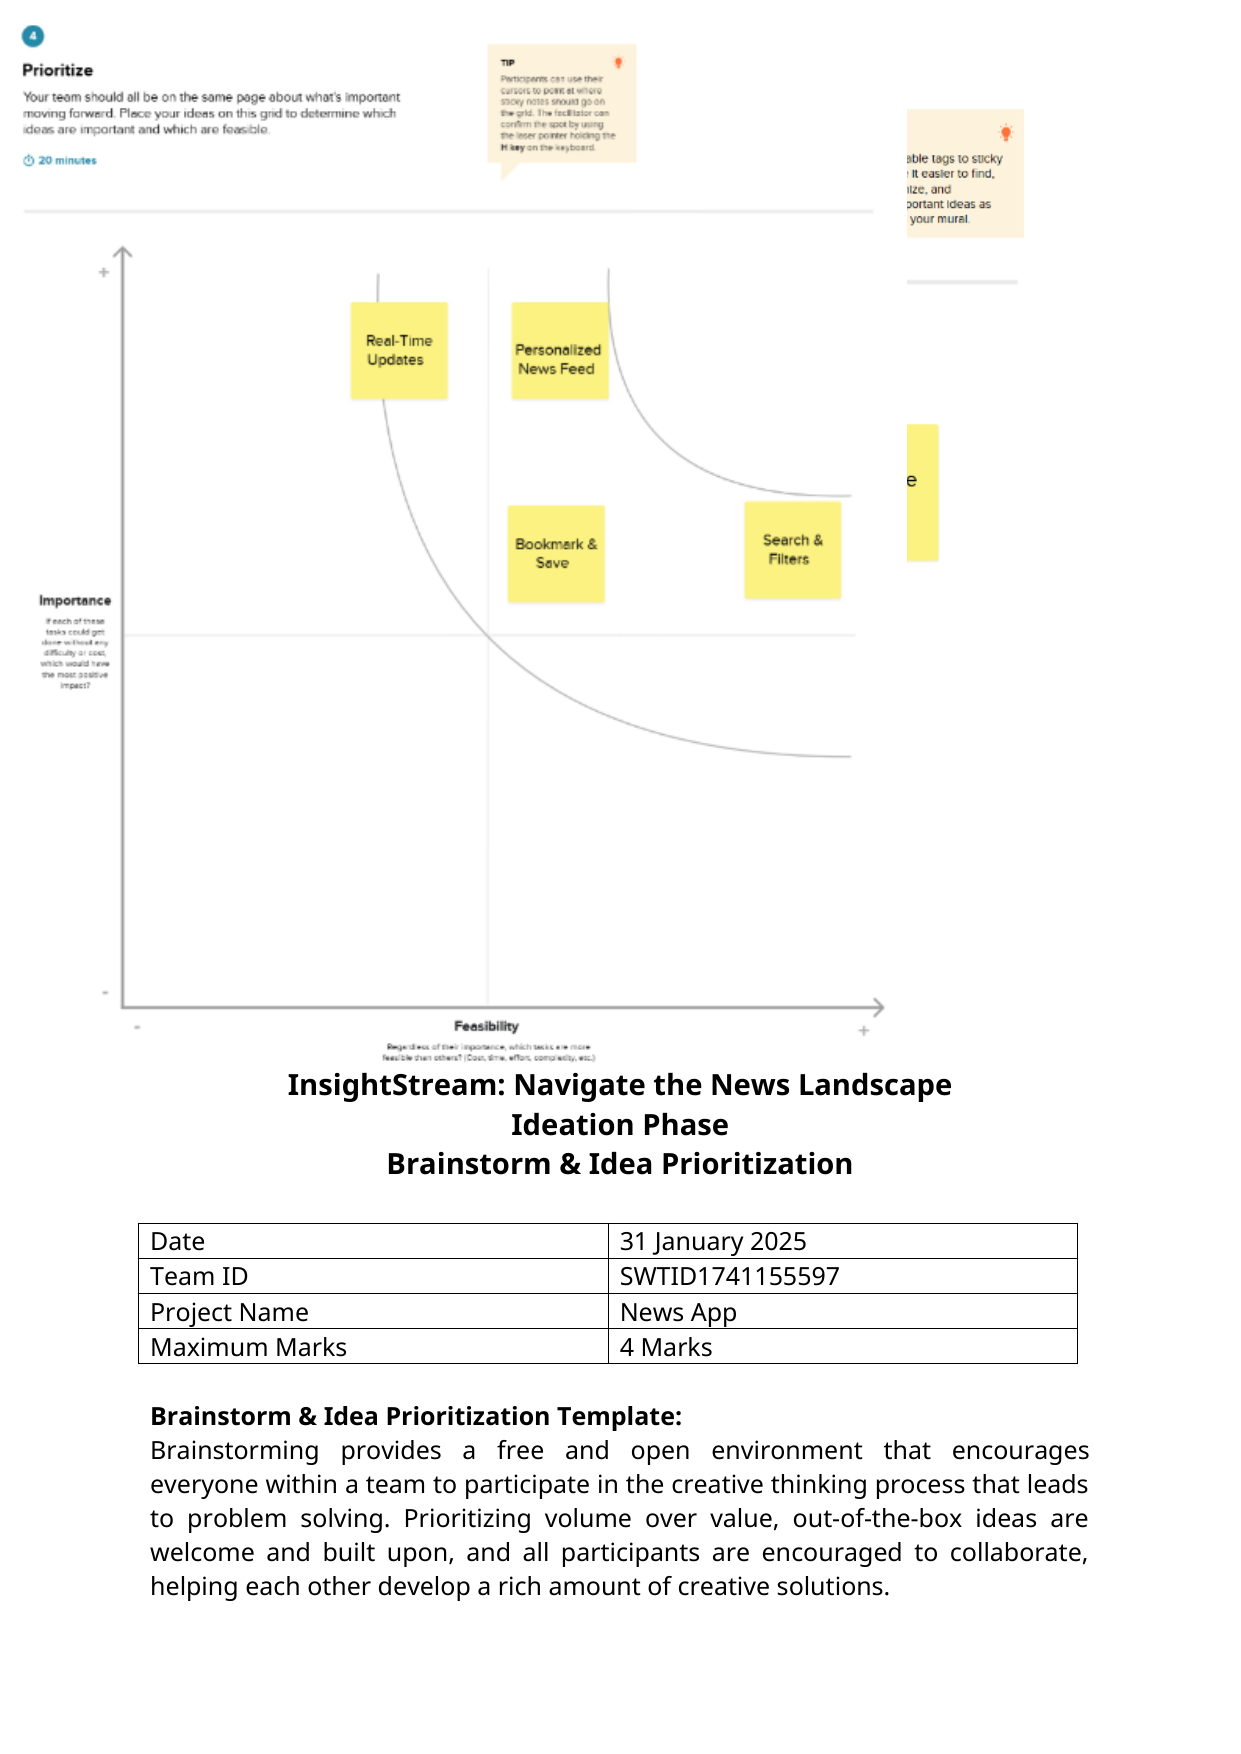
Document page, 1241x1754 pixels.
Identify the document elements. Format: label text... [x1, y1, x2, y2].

table_cell Project Name [139, 1294, 608, 1328]
table_cell Team ID [139, 1259, 608, 1293]
text Brainstorm & Idea Prioritization Template: [150, 1398, 1090, 1432]
table_cell News App [609, 1294, 1077, 1328]
picture [0, 0, 1044, 1064]
text Brainstorm & Idea Prioritization [150, 1143, 1090, 1183]
table_cell Maximum Marks [139, 1329, 608, 1363]
text InsightStream: Navigate the News Landscape [150, 89, 1090, 1104]
table_cell 4 Marks [609, 1329, 1077, 1363]
table_cell SWTID1741155597 [609, 1259, 1077, 1293]
text Brainstorming provides a free and open environment that encourages everyone within a team to participate in the creative thinking process that leads to problem solving. Prioritizing volume over value, out-of-the-box ideas are welcome and built upon, and all participants are encouraged to collaborate, helping each other develop a rich amount of creative solutions. [150, 1432, 1090, 1603]
table_header Date [139, 1224, 608, 1258]
text Ideation Phase [150, 1104, 1090, 1143]
table_header 31 January 2025 [609, 1224, 1077, 1258]
